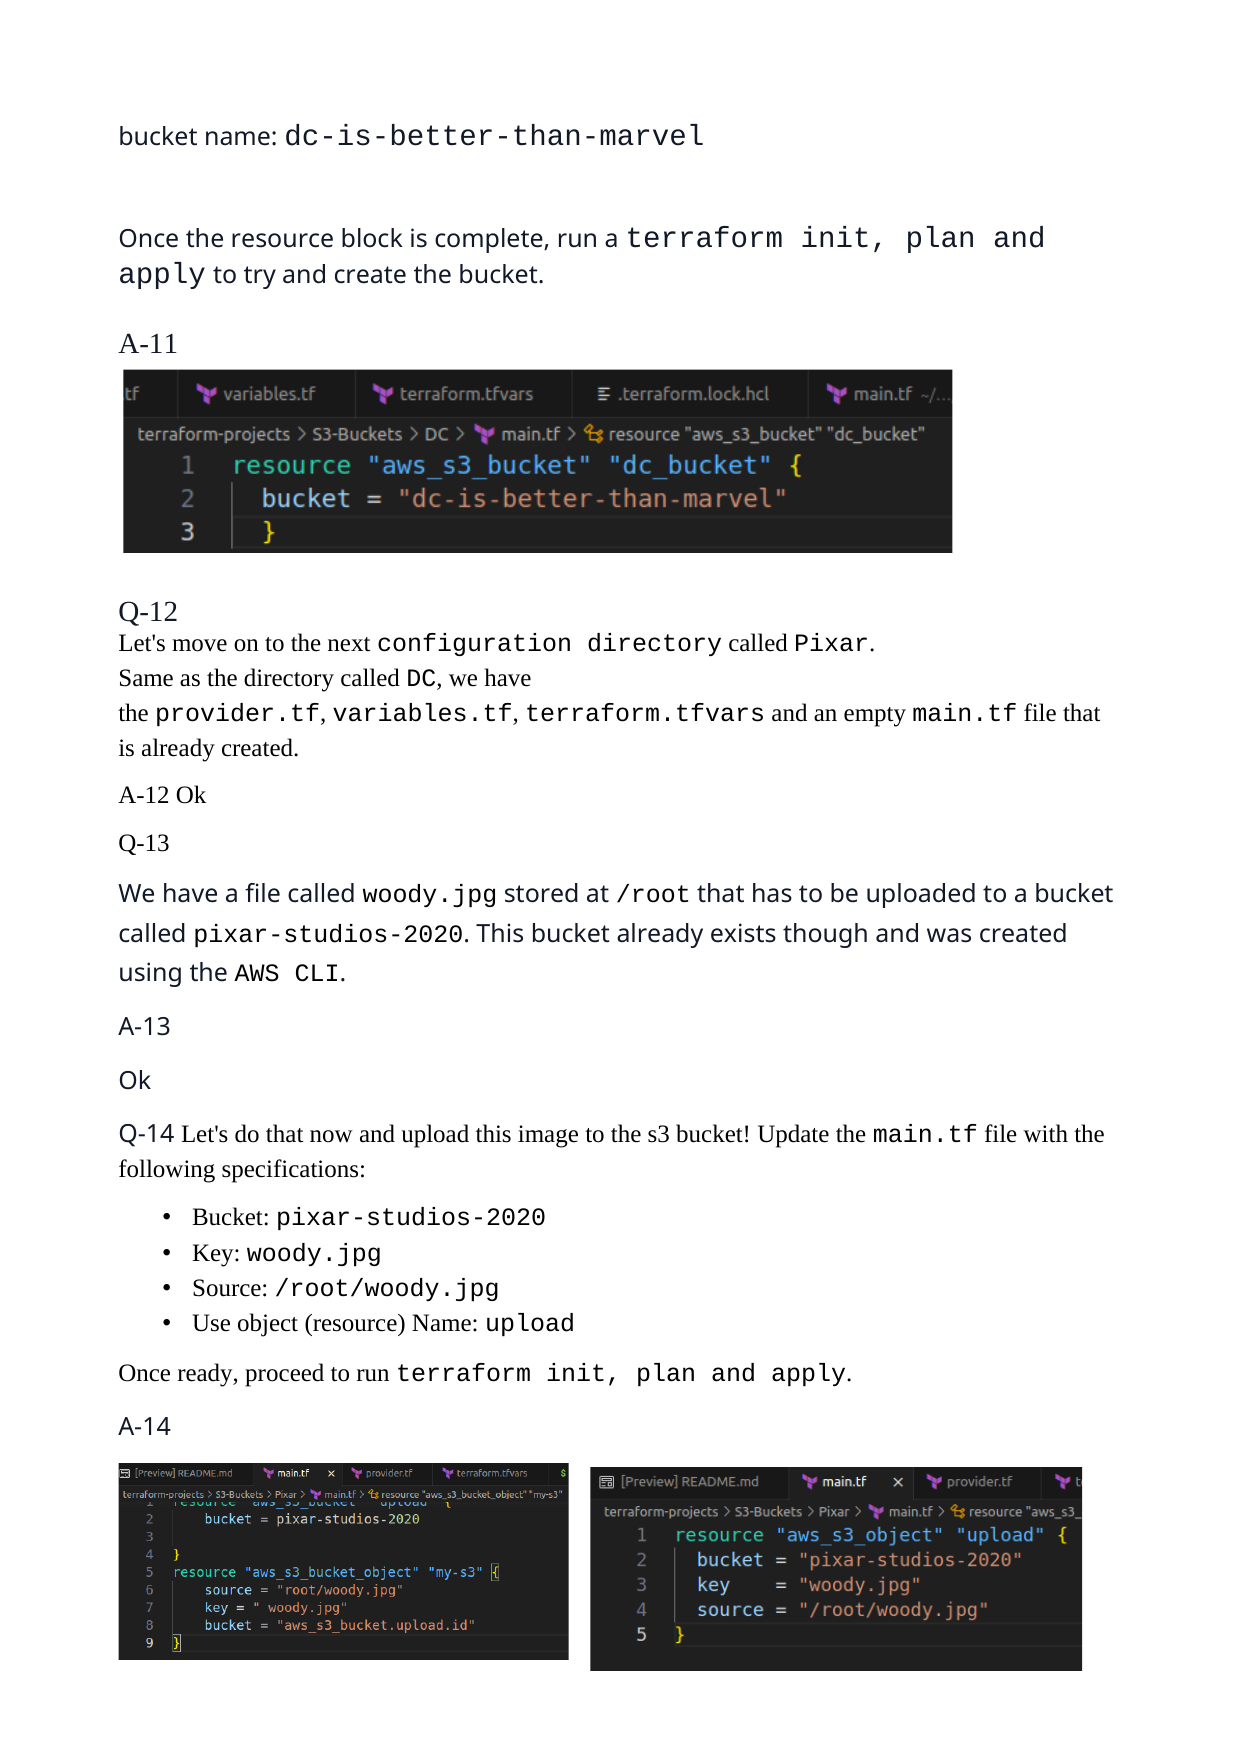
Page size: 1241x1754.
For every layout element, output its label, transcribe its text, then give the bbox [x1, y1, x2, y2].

text A-12 Ok [118, 781, 1122, 809]
picture [118, 1463, 569, 1660]
text bucket name: dc-is-better-than-marvel Once the resource block is complete, run a terraform init, plan and apply to try and create the bucket. [118, 118, 1122, 292]
picture [952, 1467, 1083, 1671]
text Once ready, proceed to run terraform init, plan and apply. [118, 1358, 1122, 1389]
text Let's move on to the next configuration directory called Pixar. Same as the directory called DC, we have the provider.tf, variables.tf, terraform.tfvars and an empty main.tf file that is already created. [118, 628, 1122, 762]
text Q-12 [118, 594, 1122, 628]
list Key: woody.jpg [162, 1238, 1122, 1268]
list Source: /root/woody.jpg [162, 1273, 1122, 1304]
list Bucket: pixar-studios-2020 [162, 1202, 1122, 1233]
text Ok [118, 1062, 1122, 1096]
text A-11 [118, 326, 1122, 359]
text We have a file called woody.jpg stored at /root that has to be uploaded to a bucket called pixar-studios-2020. This bucket already exists though and was created using the AWS CLI. [118, 876, 1122, 989]
text A-13 [118, 1008, 1122, 1043]
text Q-14 Let's do that now and upload this image to the s3 bucket! Update the main.tf file with the following specifications: [118, 1116, 1122, 1183]
text A-14 [118, 1408, 1122, 1442]
list Use object (resource) Name: upload [162, 1308, 1122, 1339]
picture [123, 366, 953, 553]
text Q-13 [118, 828, 1122, 857]
